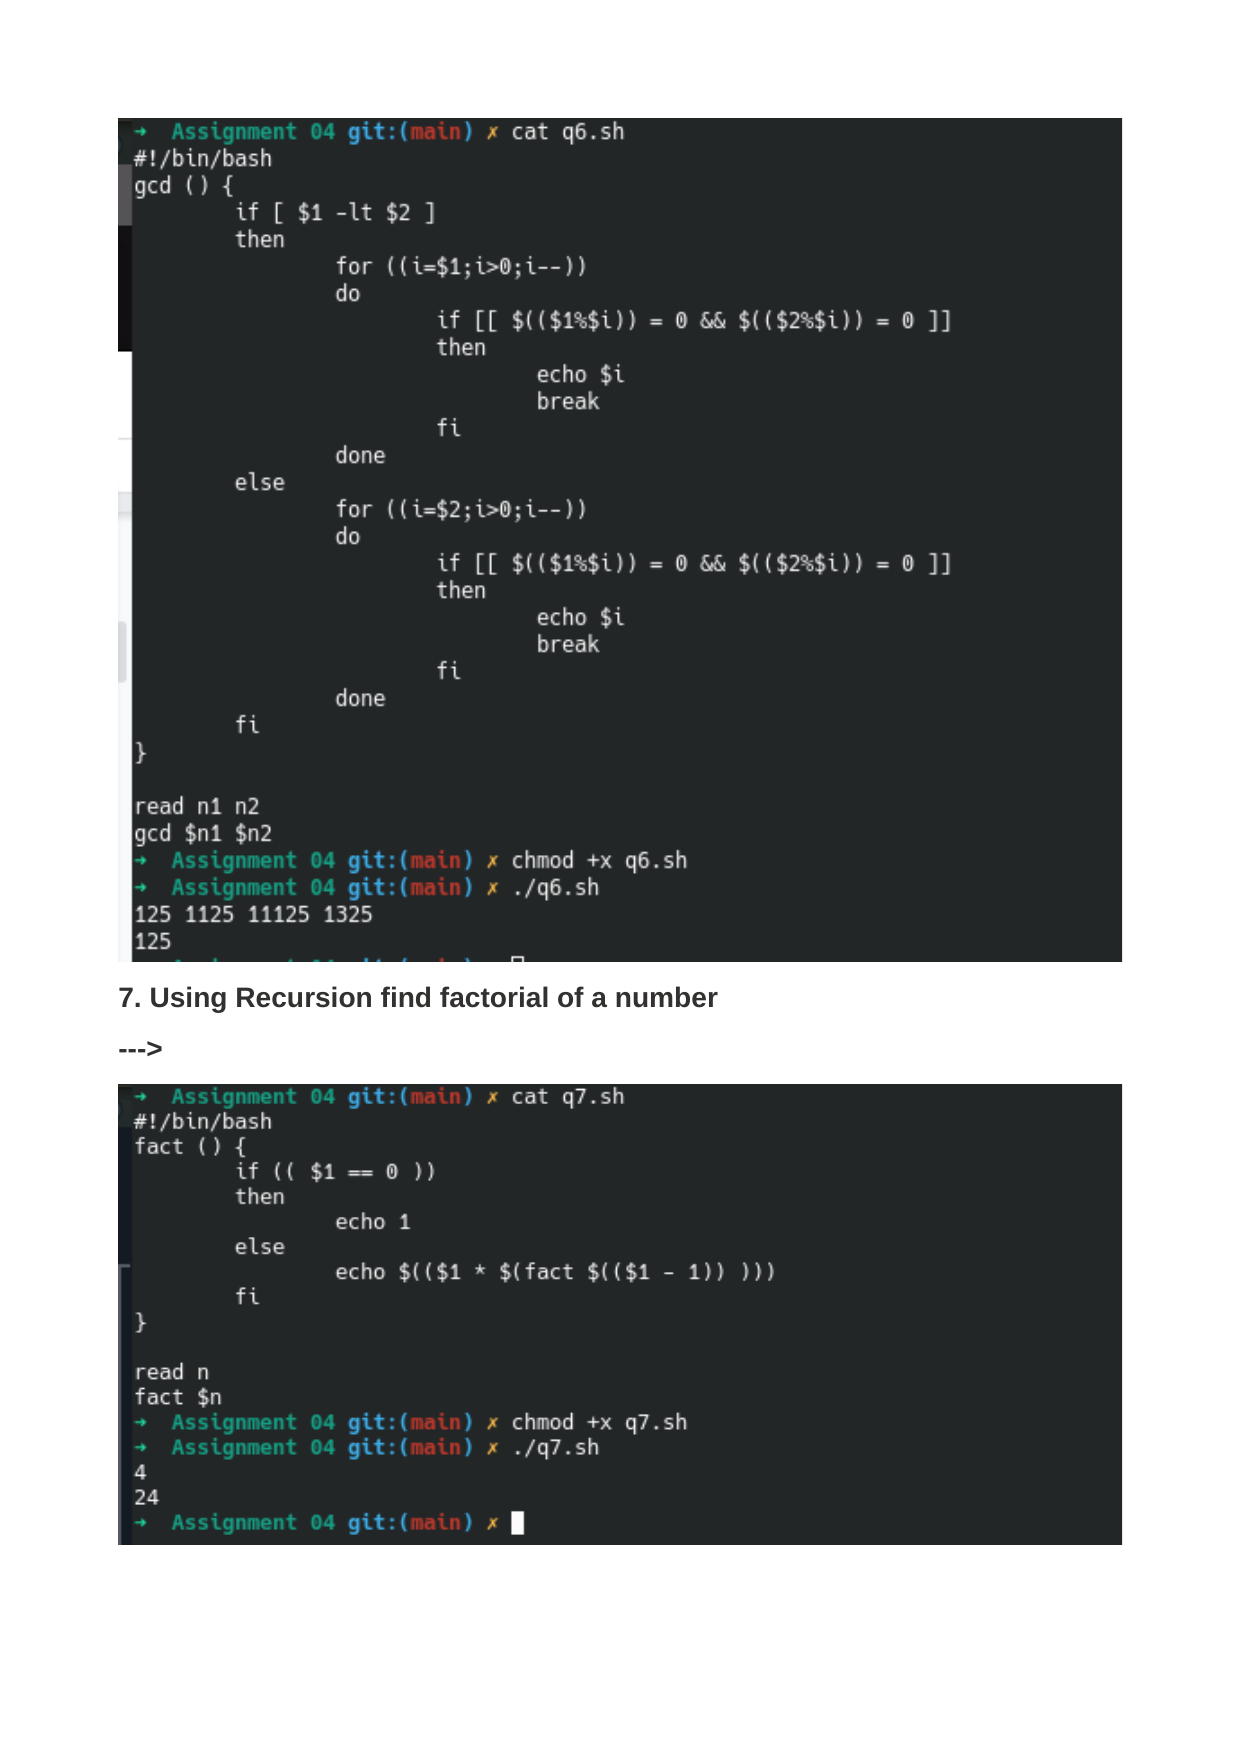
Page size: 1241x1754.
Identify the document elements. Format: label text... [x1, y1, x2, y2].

text ---> [118, 1032, 1122, 1065]
picture [118, 1084, 1123, 1545]
text 7. Using Recursion find factorial of a number [118, 981, 1122, 1013]
picture [118, 118, 1123, 962]
